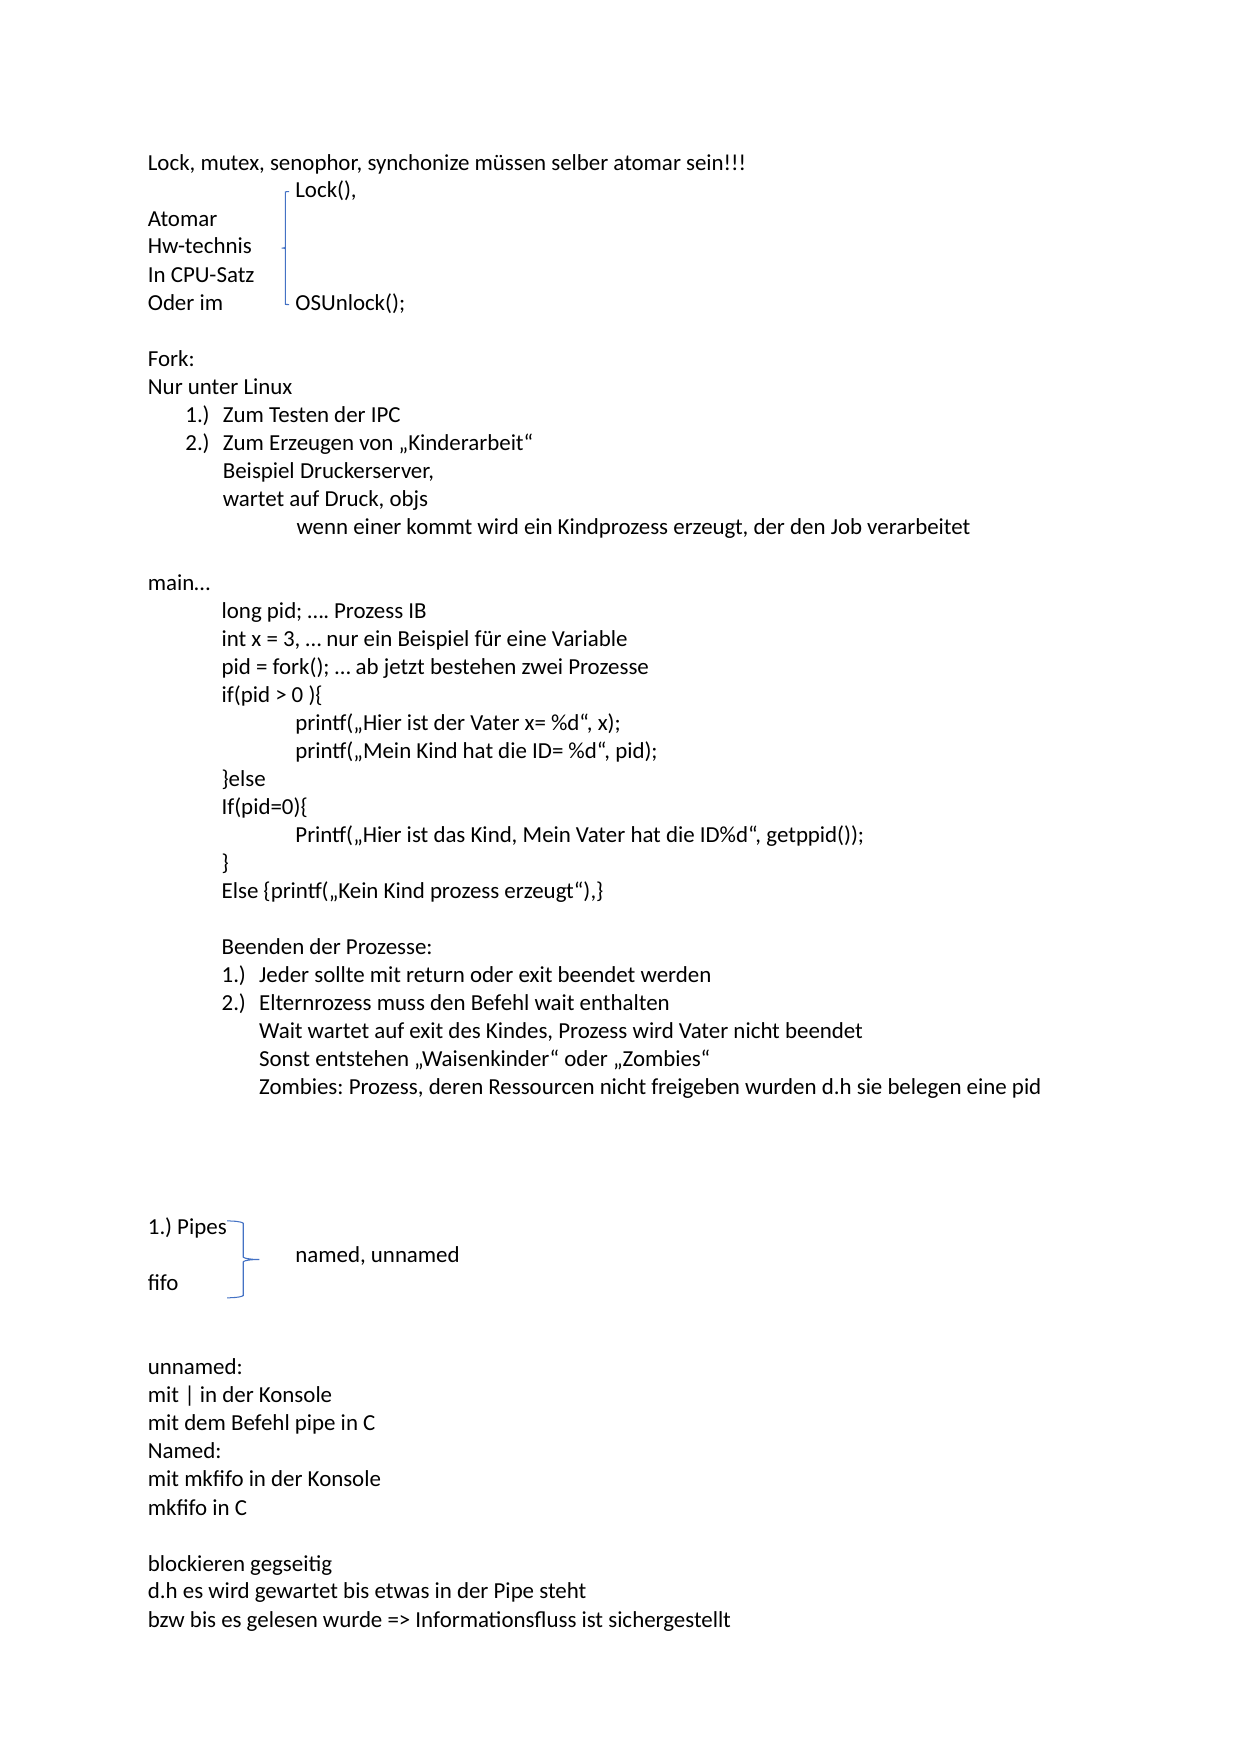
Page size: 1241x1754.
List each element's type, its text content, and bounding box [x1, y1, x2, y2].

text printf(„Hier ist der Vater x= %d“, x); [148, 708, 1093, 736]
text unnamed: [148, 1352, 1093, 1381]
list Jeder sollte mit return oder exit beendet werden [221, 960, 1093, 988]
text mit | in der Konsole [148, 1381, 1093, 1408]
text [286, 204, 1093, 232]
text 1.) Pipes [148, 1212, 1093, 1240]
text Fork: [148, 344, 1093, 372]
list Elternrozess muss den Befehl wait enthalten [221, 988, 1093, 1016]
text Oder im OSUnlock(); [148, 288, 1093, 316]
text Printf(„Hier ist das Kind, Mein Vater hat die ID%d“, getppid()); [148, 820, 1093, 848]
text Nur unter Linux [148, 372, 1093, 400]
list Zombies: Prozess, deren Ressourcen nicht freigeben wurden d.h sie belegen eine pid [259, 1072, 1093, 1100]
list Zum Testen der IPC [185, 400, 1093, 428]
text named, unnamed [244, 1240, 1093, 1268]
list wartet auf Druck, objs [223, 484, 1093, 512]
list Zum Erzeugen von „Kinderarbeit“ [185, 428, 1093, 456]
text blockieren gegseitig [148, 1549, 1093, 1577]
text long pid; …. Prozess IB [148, 596, 1093, 624]
text If(pid=0){ [148, 792, 1093, 820]
text d.h es wird gewartet bis etwas in der Pipe steht [148, 1577, 1093, 1605]
text Else {printf(„Kein Kind prozess erzeugt“),} [148, 876, 1093, 904]
text [221, 1240, 246, 1268]
list Wait wartet auf exit des Kindes, Prozess wird Vater nicht beendet [259, 1016, 1093, 1044]
list wenn einer kommt wird ein Kindprozess erzeugt, der den Job verarbeitet [223, 512, 1093, 540]
text Hw-technis [148, 232, 284, 260]
text int x = 3, … nur ein Beispiel für eine Variable [148, 624, 1093, 652]
text Lock, mutex, senophor, synchonize müssen selber atomar sein!!! [148, 148, 1093, 176]
text [286, 260, 1093, 288]
text printf(„Mein Kind hat die ID= %d“, pid); [148, 736, 1093, 764]
text mkfifo in C [148, 1493, 1093, 1521]
text } [148, 848, 1093, 876]
text bzw bis es gelesen wurde => Informationsfluss ist sichergestellt [148, 1605, 1093, 1633]
text mit mkfifo in der Konsole [148, 1464, 1093, 1493]
list Sonst entstehen „Waisenkinder“ oder „Zombies“ [259, 1044, 1093, 1072]
text Named: [148, 1437, 1093, 1464]
text In CPU-Satz [148, 260, 284, 288]
text fifo [148, 1268, 242, 1296]
text [244, 1268, 1093, 1296]
text }else [148, 764, 1093, 792]
text Atomar [148, 204, 284, 232]
text if(pid > 0 ){ [148, 680, 1093, 708]
list Beispiel Druckerserver, [223, 456, 1093, 484]
text main… [148, 568, 1093, 596]
text pid = fork(); … ab jetzt bestehen zwei Prozesse [148, 652, 1093, 680]
text mit dem Befehl pipe in C [148, 1408, 1093, 1437]
text Lock(), [221, 176, 1093, 204]
text [286, 232, 1093, 260]
text Beenden der Prozesse: [148, 932, 1093, 960]
